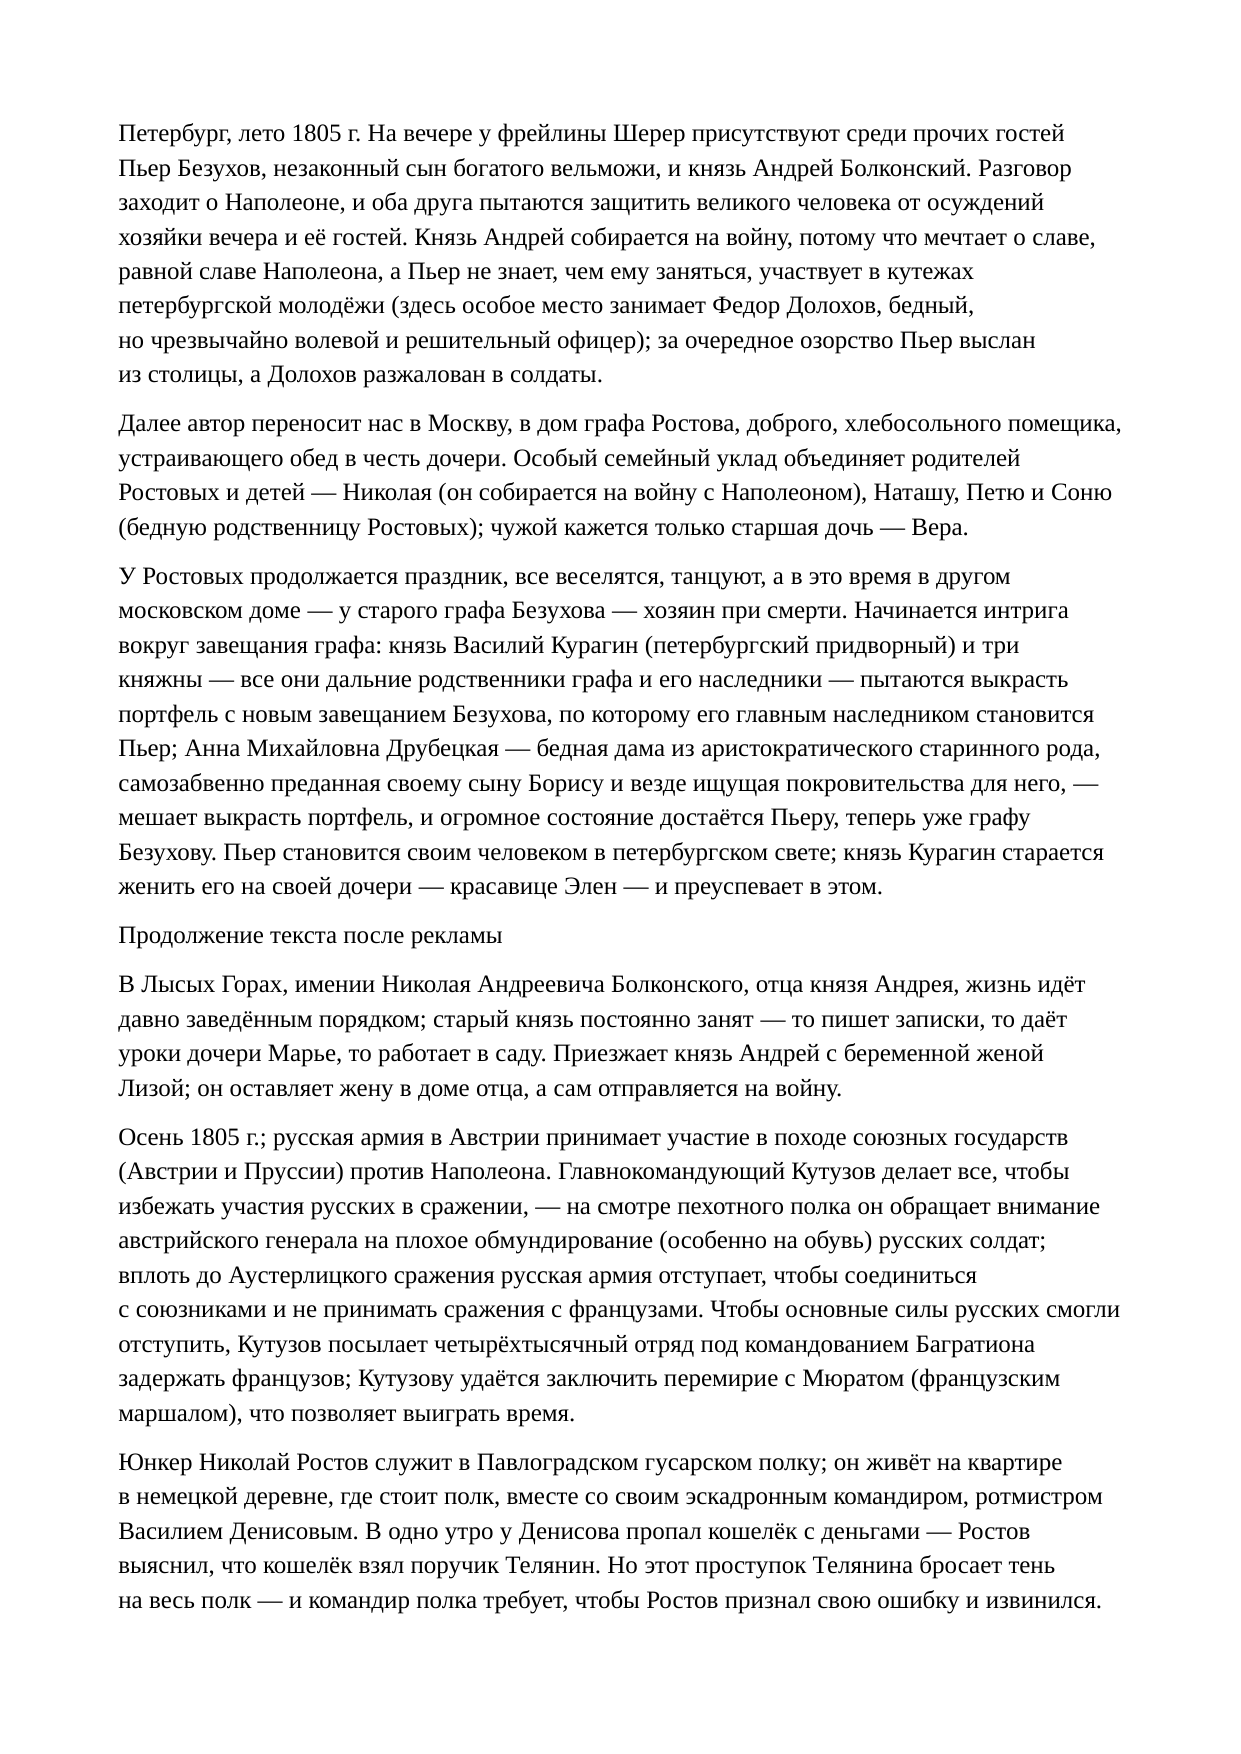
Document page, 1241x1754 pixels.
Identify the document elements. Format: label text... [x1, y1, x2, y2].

text Продолжение текста после рекламы [118, 920, 1122, 949]
text Петербург, лето 1805 г. На вечере у фрейлины Шерер присутствуют среди прочих гостей Пьер Безухов, незаконный сын богатого вельможи, и князь Андрей Болконский. Разговор заходит о Наполеоне, и оба друга пытаются защитить великого человека от осуждений хозяйки вечера и её гостей. Князь Андрей собирается на войну, потому что мечтает о славе, равной славе Наполеона, а Пьер не знает, чем ему заняться, участвует в кутежах петербургской молодёжи (здесь особое место занимает Федор Долохов, бедный, но чрезвычайно волевой и решительный офицер); за очередное озорство Пьер выслан из столицы, а Долохов разжалован в солдаты. [118, 118, 1122, 388]
text У Ростовых продолжается праздник, все веселятся, танцуют, а в это время в другом московском доме — у старого графа Безухова — хозяин при смерти. Начинается интрига вокруг завещания графа: князь Василий Курагин (петербургский придворный) и три княжны — все они дальние родственники графа и его наследники — пытаются выкрасть портфель с новым завещанием Безухова, по которому его главным наследником становится Пьер; Анна Михайловна Друбецкая — бедная дама из аристокра­ти­ческого старинного рода, самозабвенно преданная своему сыну Борису и везде ищущая покрови­тельства для него, — мешает выкрасть портфель, и огромное состояние достаётся Пьеру, теперь уже графу Безухову. Пьер становится своим человеком в петербургском свете; князь Курагин старается женить его на своей дочери — красавице Элен — и преуспевает в этом. [118, 561, 1122, 900]
text Осень 1805 г.; русская армия в Австрии принимает участие в походе союзных государств (Австрии и Пруссии) против Наполеона. Главноко­мандующий Кутузов делает все, чтобы избежать участия русских в сражении, — на смотре пехотного полка он обращает внимание австрийского генерала на плохое обмунди­рование (особенно на обувь) русских солдат; вплоть до Аустерлицкого сражения русская армия отступает, чтобы соединиться с союзниками и не принимать сражения с французами. Чтобы основные силы русских смогли отступить, Кутузов посылает четырёх­тысячный отряд под командованием Багратиона задержать французов; Кутузову удаётся заключить перемирие с Мюратом (французским маршалом), что позволяет выиграть время. [118, 1122, 1122, 1427]
text В Лысых Горах, имении Николая Андреевича Болконского, отца князя Андрея, жизнь идёт давно заведённым порядком; старый князь постоянно занят — то пишет записки, то даёт уроки дочери Марье, то работает в саду. Приезжает князь Андрей с беременной женой Лизой; он оставляет жену в доме отца, а сам отправляется на войну. [118, 969, 1122, 1102]
text Далее автор переносит нас в Москву, в дом графа Ростова, доброго, хлебосольного помещика, устраивающего обед в честь дочери. Особый семейный уклад объединяет родителей Ростовых и детей — Николая (он собирается на войну с Наполеоном), Наташу, Петю и Соню (бедную родственницу Ростовых); чужой кажется только старшая дочь — Вера. [118, 408, 1122, 541]
text Юнкер Николай Ростов служит в Павлоградском гусарском полку; он живёт на квартире в немецкой деревне, где стоит полк, вместе со своим эскадронным командиром, ротмистром Василием Денисовым. В одно утро у Денисова пропал кошелёк с деньгами — Ростов выяснил, что кошелёк взял поручик Телянин. Но этот проступок Телянина бросает тень на весь полк — и командир полка требует, чтобы Ростов признал свою ошибку и извинился. [118, 1447, 1122, 1613]
